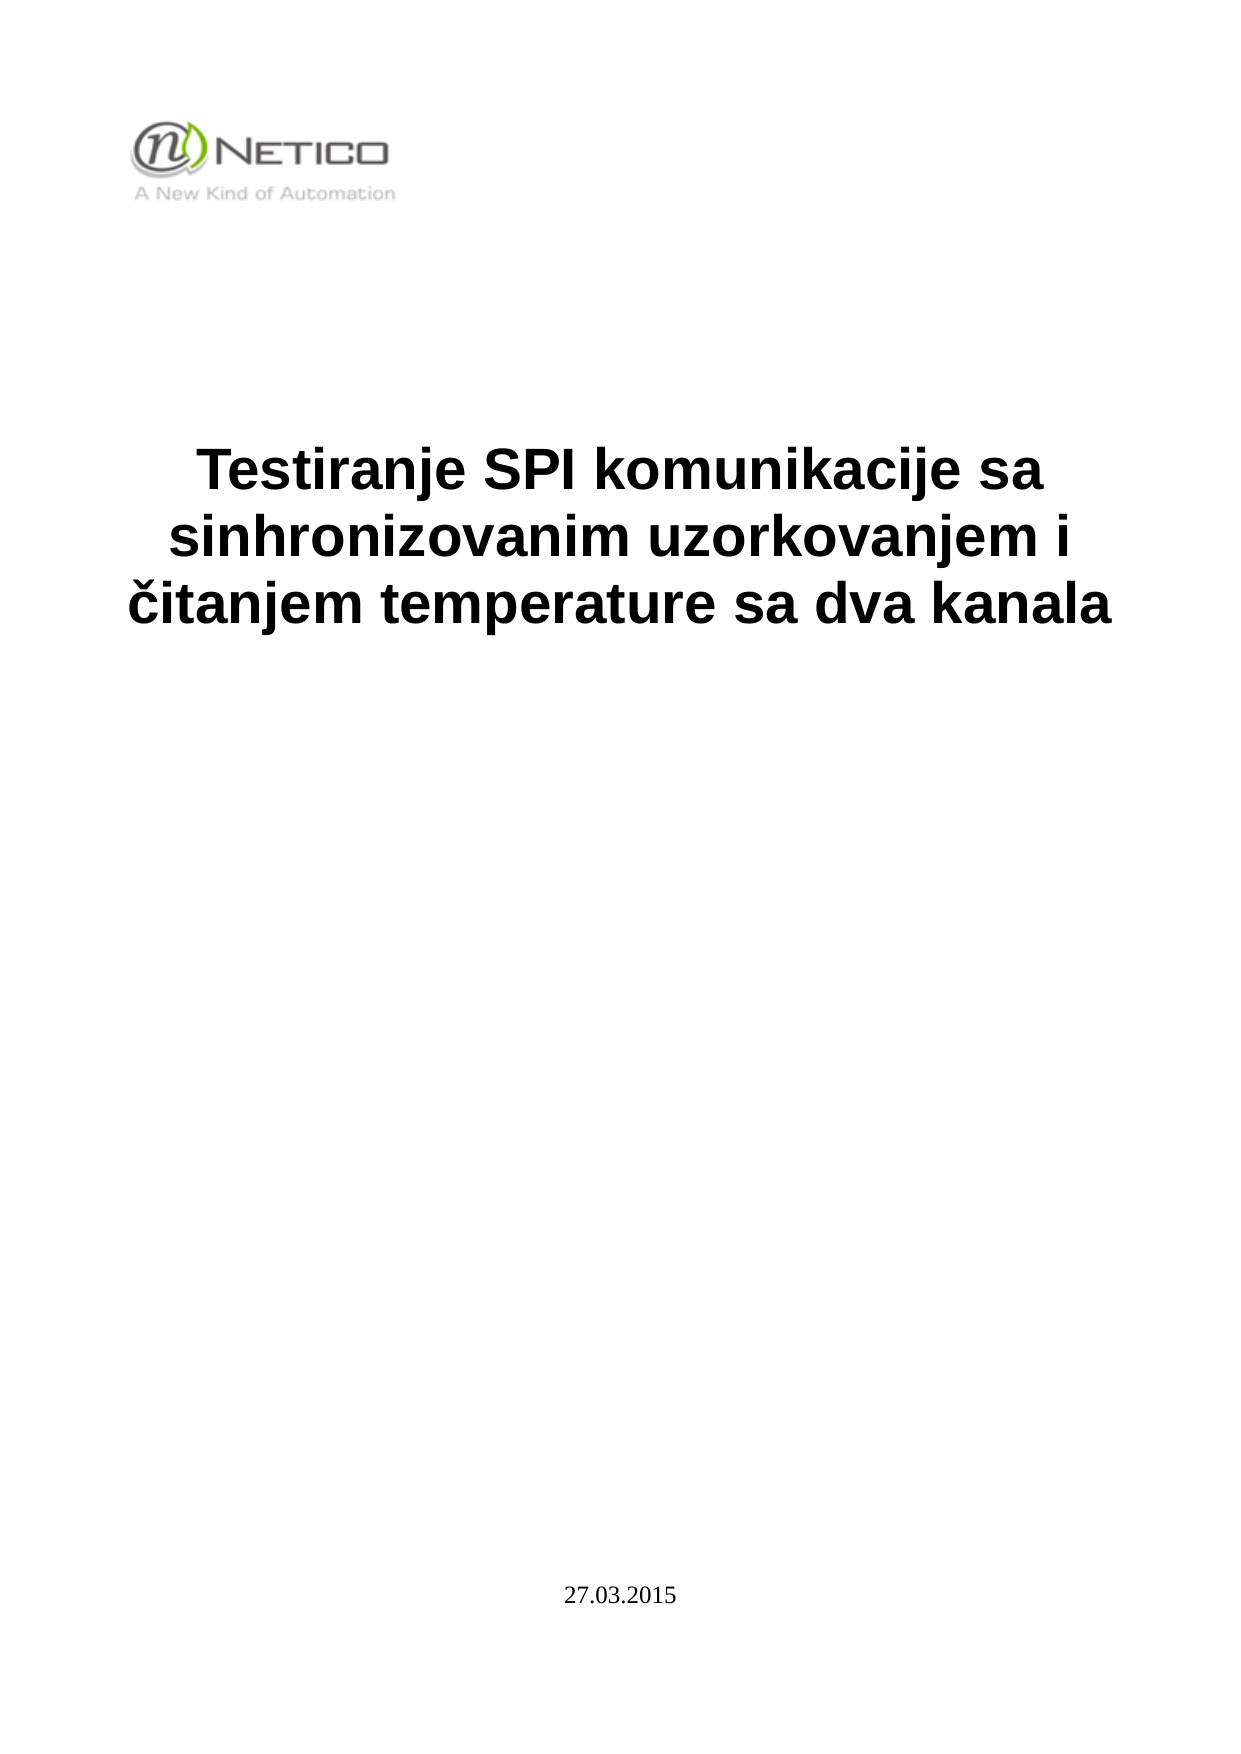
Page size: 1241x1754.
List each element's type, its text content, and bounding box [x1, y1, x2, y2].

text 27.03.2015 [118, 1580, 1122, 1609]
picture [118, 118, 408, 204]
title Testiranje SPI komunikacije sa sinhronizovanim uzorkovanjem i čitanjem temperature sa dva kanala [118, 434, 1122, 636]
